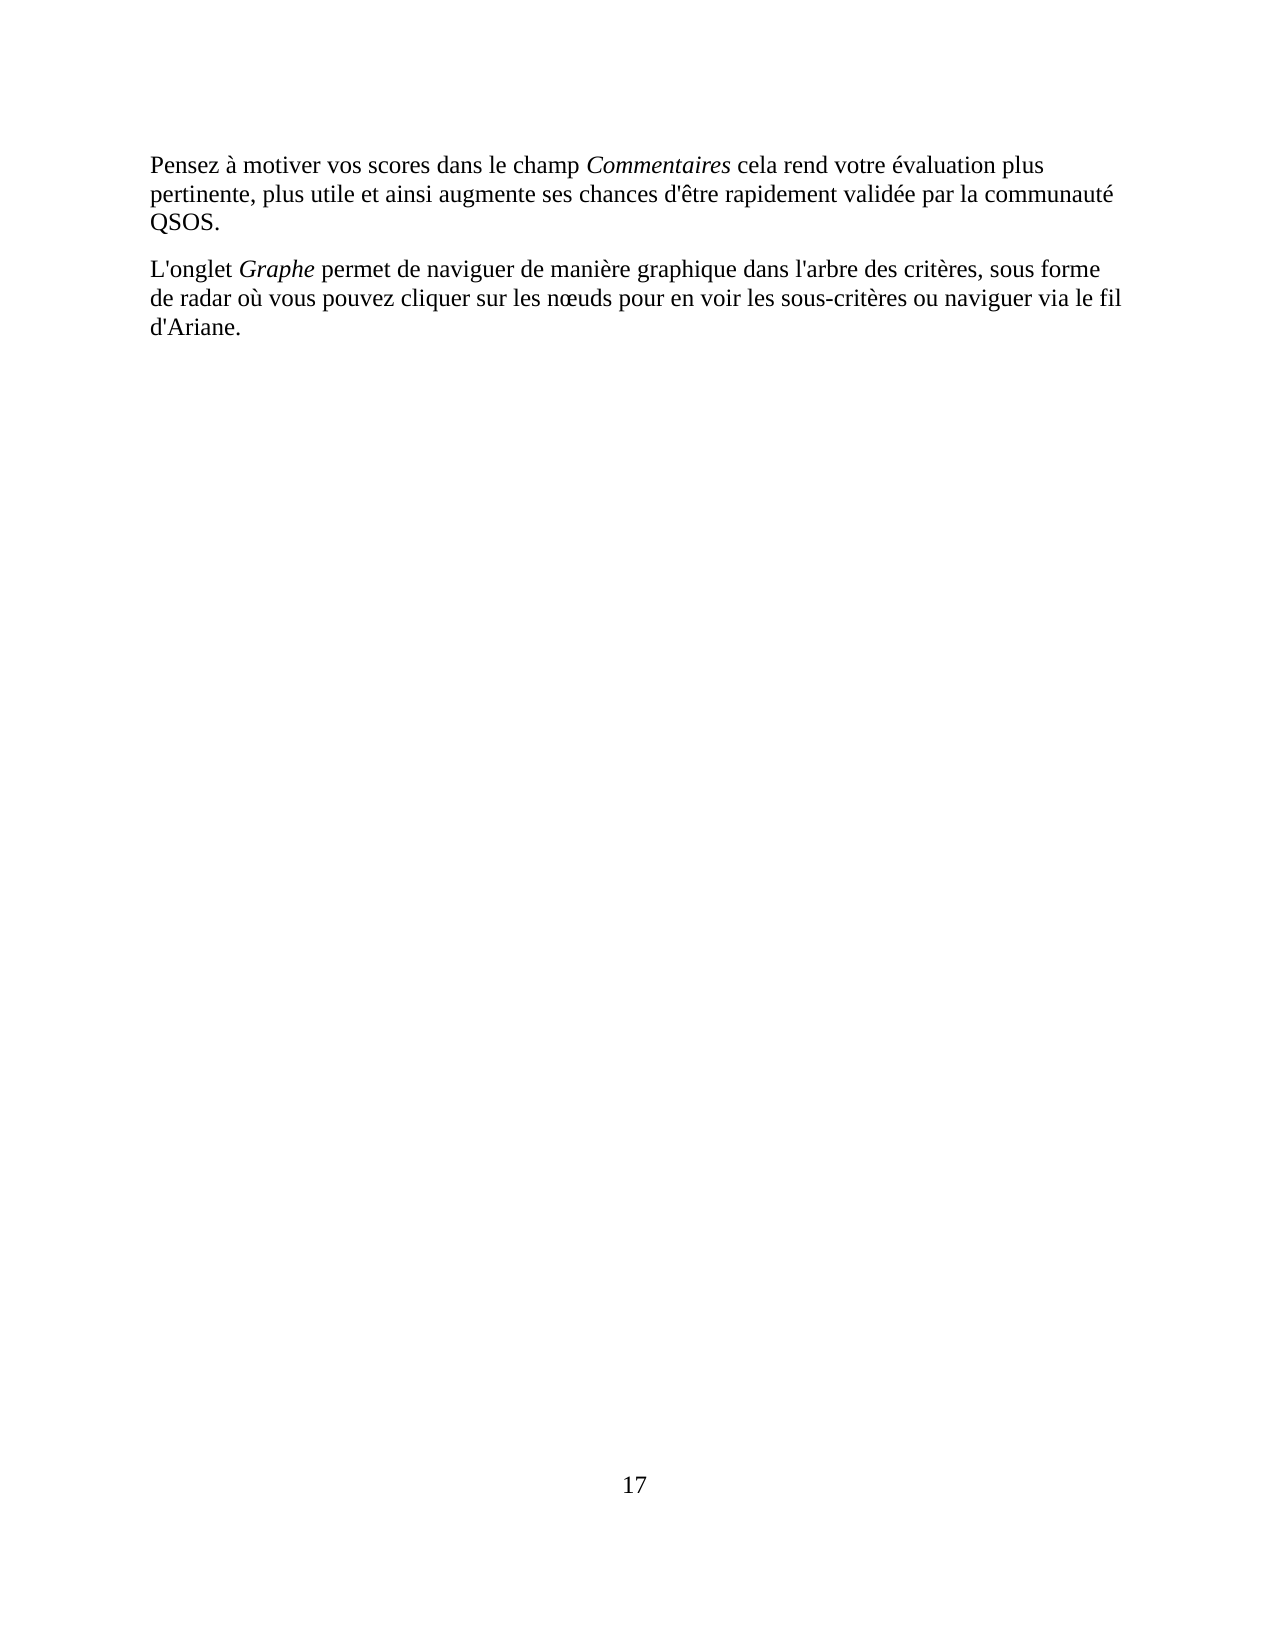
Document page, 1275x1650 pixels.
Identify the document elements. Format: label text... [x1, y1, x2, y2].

text Pensez à motiver vos scores dans le champ Commentaires cela rend votre évaluation plus pertinente, plus utile et ainsi augmente ses chances d'être rapidement validée par la communauté QSOS. [150, 150, 1125, 236]
text L'onglet Graphe permet de naviguer de manière graphique dans l'arbre des critères, sous forme de radar où vous pouvez cliquer sur les nœuds pour en voir les sous-critères ou naviguer via le fil d'Ariane. [150, 254, 1125, 340]
